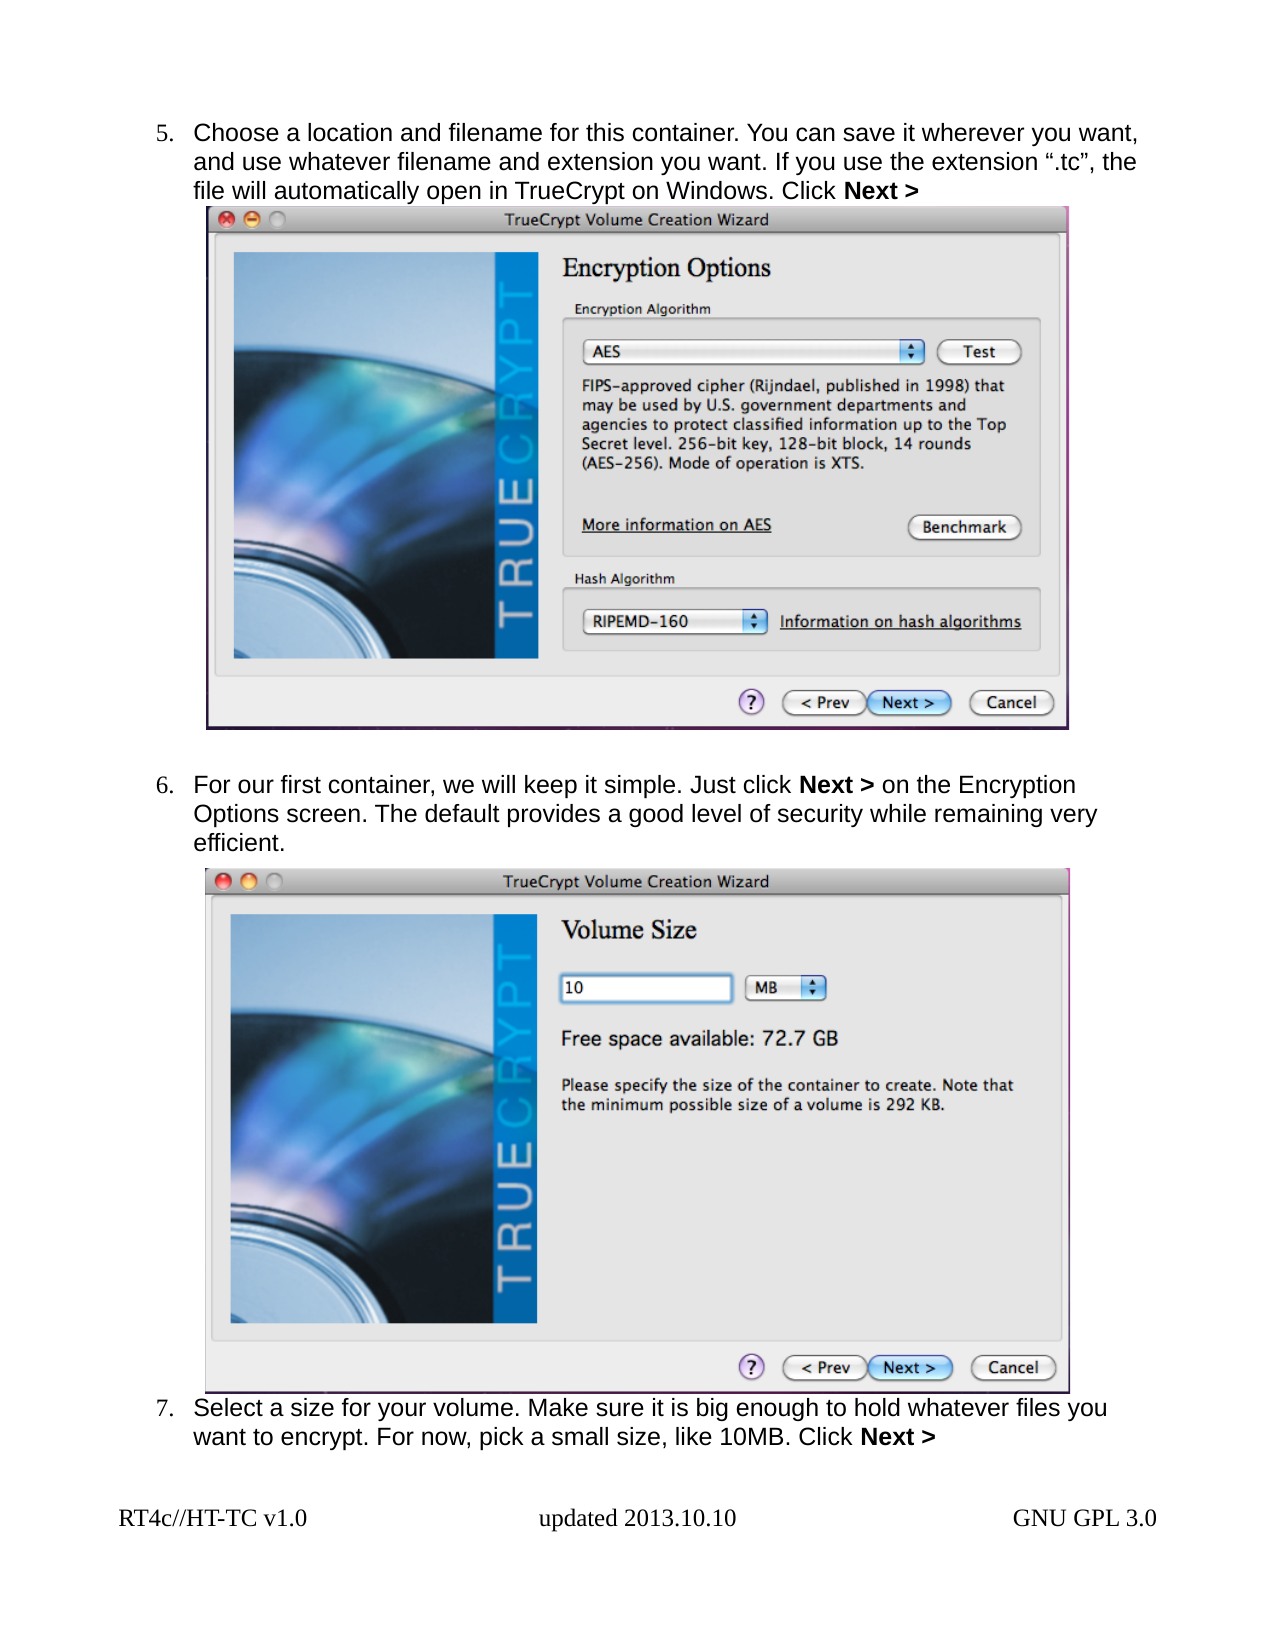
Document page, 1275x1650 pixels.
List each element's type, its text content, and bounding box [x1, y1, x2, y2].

picture [205, 868, 1071, 1394]
list For our first container, we will keep it simple. Just click Next > on the Encryption Options screen. The default provides a good level of security while remaining very efficient. [156, 770, 1157, 857]
list Choose a location and filename for this container. You can save it wherever you want, and use whatever filename and extension you want. If you use the extension “.tc”, the file will automatically open in TrueCrypt on Windows. Click Next > [156, 118, 1157, 204]
picture [206, 206, 1070, 730]
list Select a size for your volume. Make sure it is big enough to hold whatever files you want to encrypt. For now, pick a small size, like 10MB. Click Next > [156, 869, 1157, 1451]
